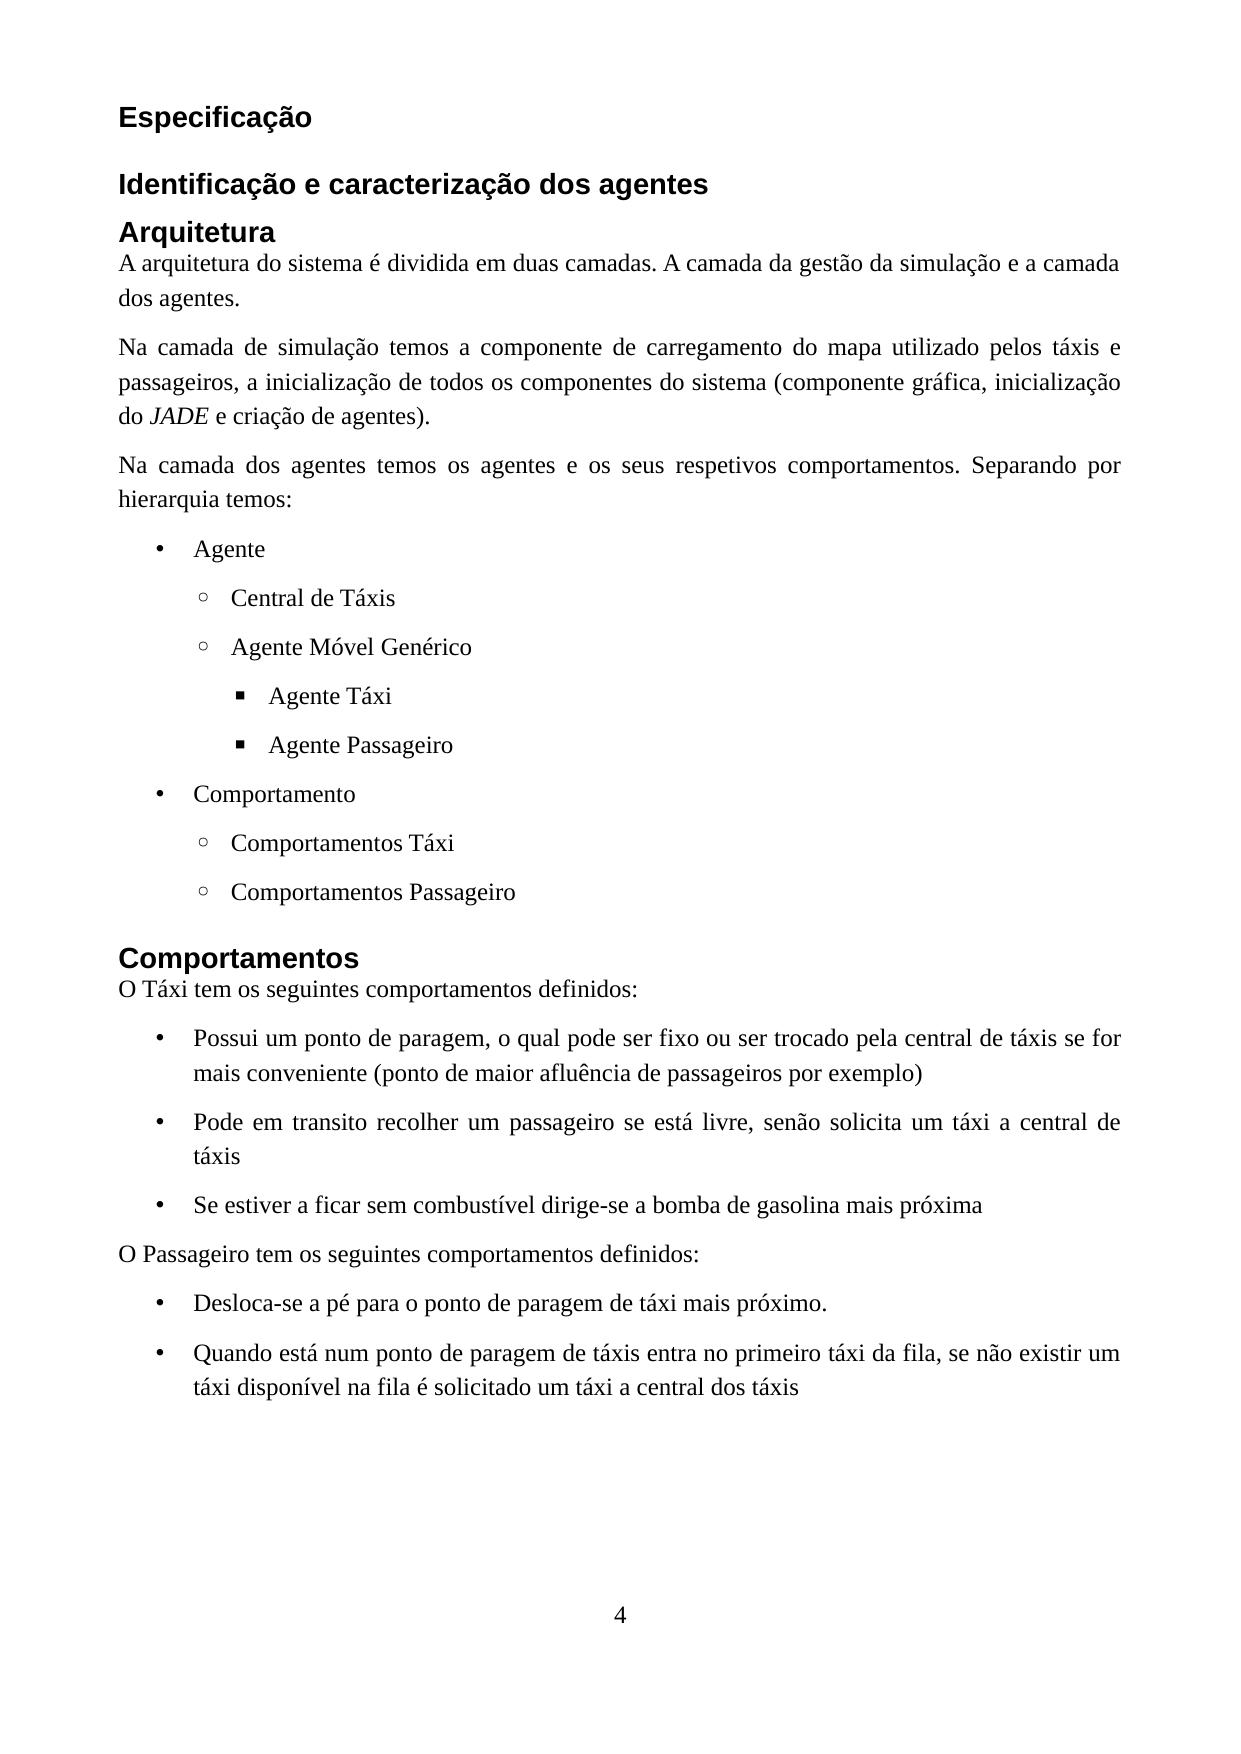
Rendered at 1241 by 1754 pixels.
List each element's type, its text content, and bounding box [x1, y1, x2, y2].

subtitle Arquitetura [118, 215, 1122, 248]
list Desloca-se a pé para o ponto de paragem de táxi mais próximo. [156, 1288, 1122, 1317]
text Na camada de simulação temos a componente de carregamento do mapa utilizado pelos táxis e passageiros, a inicialização de todos os componentes do sistema (componente gráfica, inicialização do JADE e criação de agentes). [118, 332, 1122, 430]
list Comportamento [156, 779, 1122, 808]
text O Passageiro tem os seguintes comportamentos definidos: [118, 1239, 1122, 1268]
list Agente Passageiro [231, 730, 1122, 759]
list Agente Táxi [231, 681, 1122, 709]
subtitle Comportamentos [118, 941, 1122, 974]
list Comportamentos Táxi [193, 828, 1122, 857]
list Possui um ponto de paragem, o qual pode ser fixo ou ser trocado pela central de táxis se for mais conveniente (ponto de maior afluência de passageiros por exemplo) [156, 1023, 1122, 1087]
list Agente Móvel Genérico [193, 632, 1122, 661]
list Central de Táxis [193, 583, 1122, 611]
text O Táxi tem os seguintes comportamentos definidos: [118, 974, 1122, 1003]
list Quando está num ponto de paragem de táxis entra no primeiro táxi da fila, se não existir um táxi disponível na fila é solicitado um táxi a central dos táxis [156, 1338, 1122, 1401]
list Pode em transito recolher um passageiro se está livre, senão solicita um táxi a central de táxis [156, 1107, 1122, 1170]
text Na camada dos agentes temos os agentes e os seus respetivos comportamentos. Separando por hierarquia temos: [118, 450, 1122, 513]
text A arquitetura do sistema é dividida em duas camadas. A camada da gestão da simulação e a camada dos agentes. [118, 248, 1122, 312]
list Comportamentos Passageiro [193, 877, 1122, 906]
list Se estiver a ficar sem combustível dirige-se a bomba de gasolina mais próxima [156, 1190, 1122, 1219]
subtitle Identificação e caracterização dos agentes [118, 167, 1122, 200]
subtitle Especificação [118, 100, 1122, 133]
list Agente [156, 534, 1122, 562]
